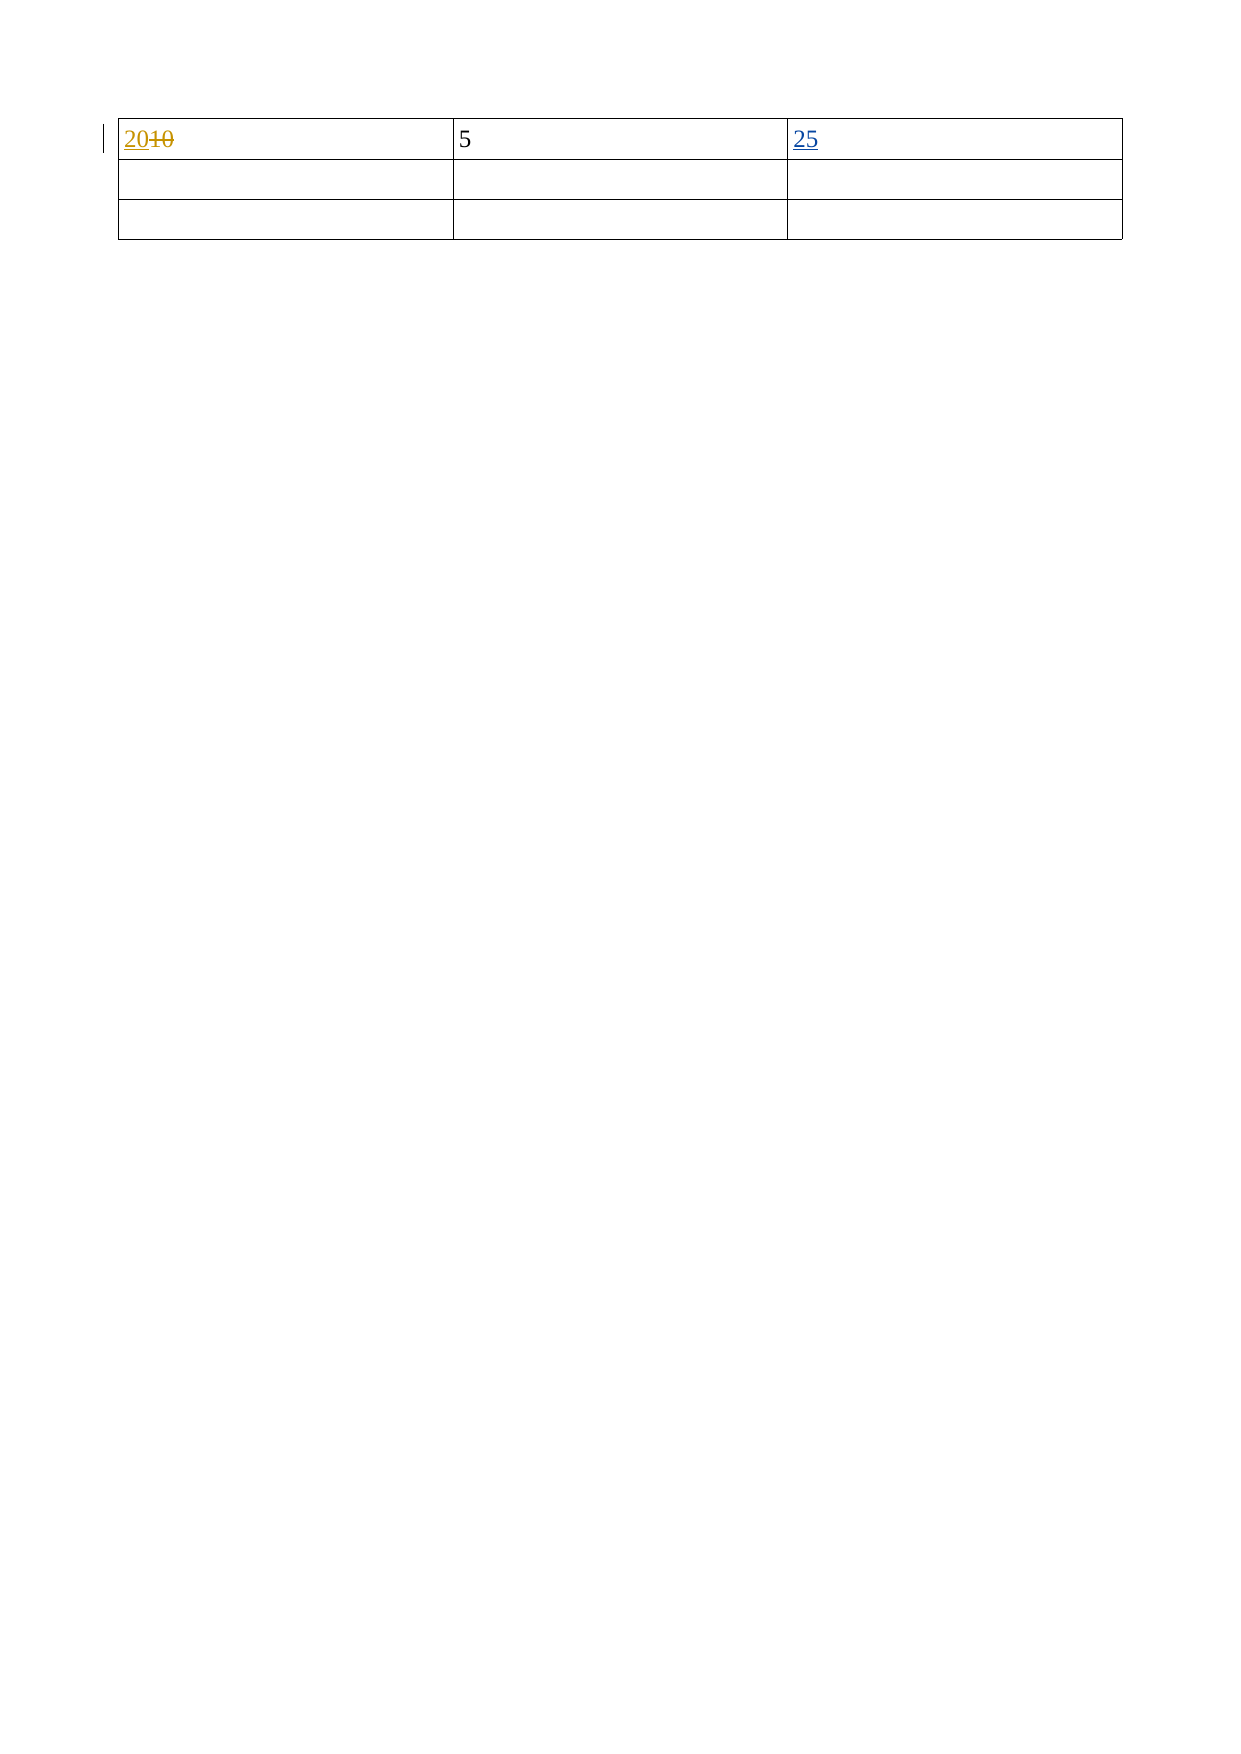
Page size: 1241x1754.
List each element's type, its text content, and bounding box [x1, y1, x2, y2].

table_cell [454, 200, 787, 239]
table_cell [788, 200, 1122, 239]
table_cell [119, 160, 453, 199]
table_cell [454, 160, 787, 199]
table_cell [119, 200, 453, 239]
table_header 5 [454, 119, 787, 158]
table_header 2015 [788, 119, 1122, 158]
table_cell [788, 160, 1122, 199]
table_header 20 [119, 119, 453, 158]
